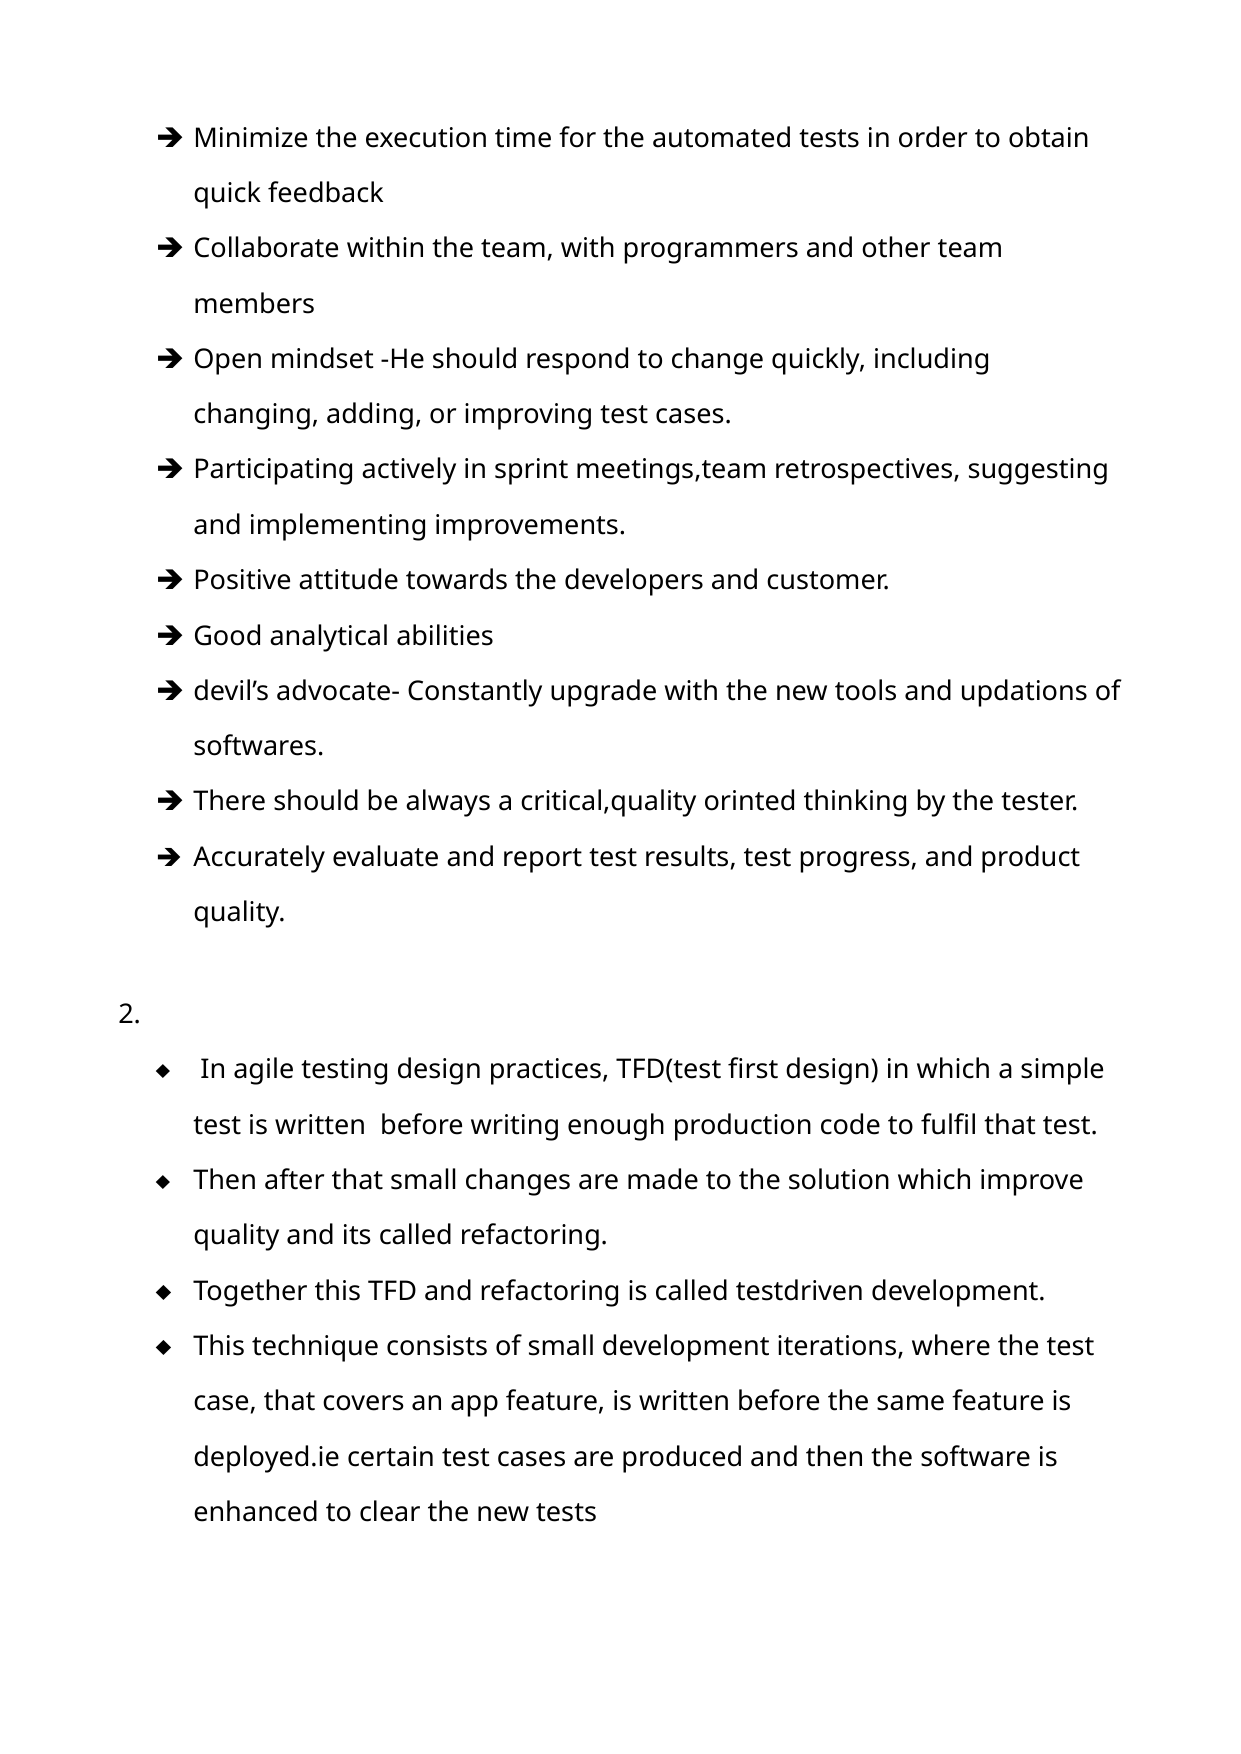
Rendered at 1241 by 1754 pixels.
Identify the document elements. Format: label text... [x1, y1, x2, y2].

list Together this TFD and refactoring is called testdriven development. [156, 1271, 1122, 1308]
list Then after that small changes are made to the solution which improve quality and its called refactoring. [156, 1160, 1122, 1253]
list This technique consists of small development iterations, where the test case, that covers an app feature, is written before the same feature is deployed.ie certain test cases are produced and then the software is enhanced to clear the new tests [156, 1326, 1122, 1529]
list Accurately evaluate and report test results, test progress, and product quality. [156, 837, 1122, 929]
list devil’s advocate- Constantly upgrade with the new tools and updations of softwares. [156, 671, 1122, 763]
list Good analytical abilities [156, 616, 1122, 653]
list Open mindset -He should respond to change quickly, including changing, adding, or improving test cases. [156, 339, 1122, 432]
list In agile testing design practices, TFD(test first design) in which a simple test is written before writing enough production code to fulfil that test. [156, 1050, 1122, 1142]
list There should be always a critical,quality orinted thinking by the tester. [156, 782, 1122, 819]
list Participating actively in sprint meetings,team retrospectives, suggesting and implementing improvements. [156, 450, 1122, 542]
list Positive attitude towards the developers and customer. [156, 561, 1122, 597]
text 2. [118, 994, 1122, 1031]
list Collaborate within the team, with programmers and other team members [156, 229, 1122, 321]
list Minimize the execution time for the automated tests in order to obtain quick feedback [156, 118, 1122, 210]
